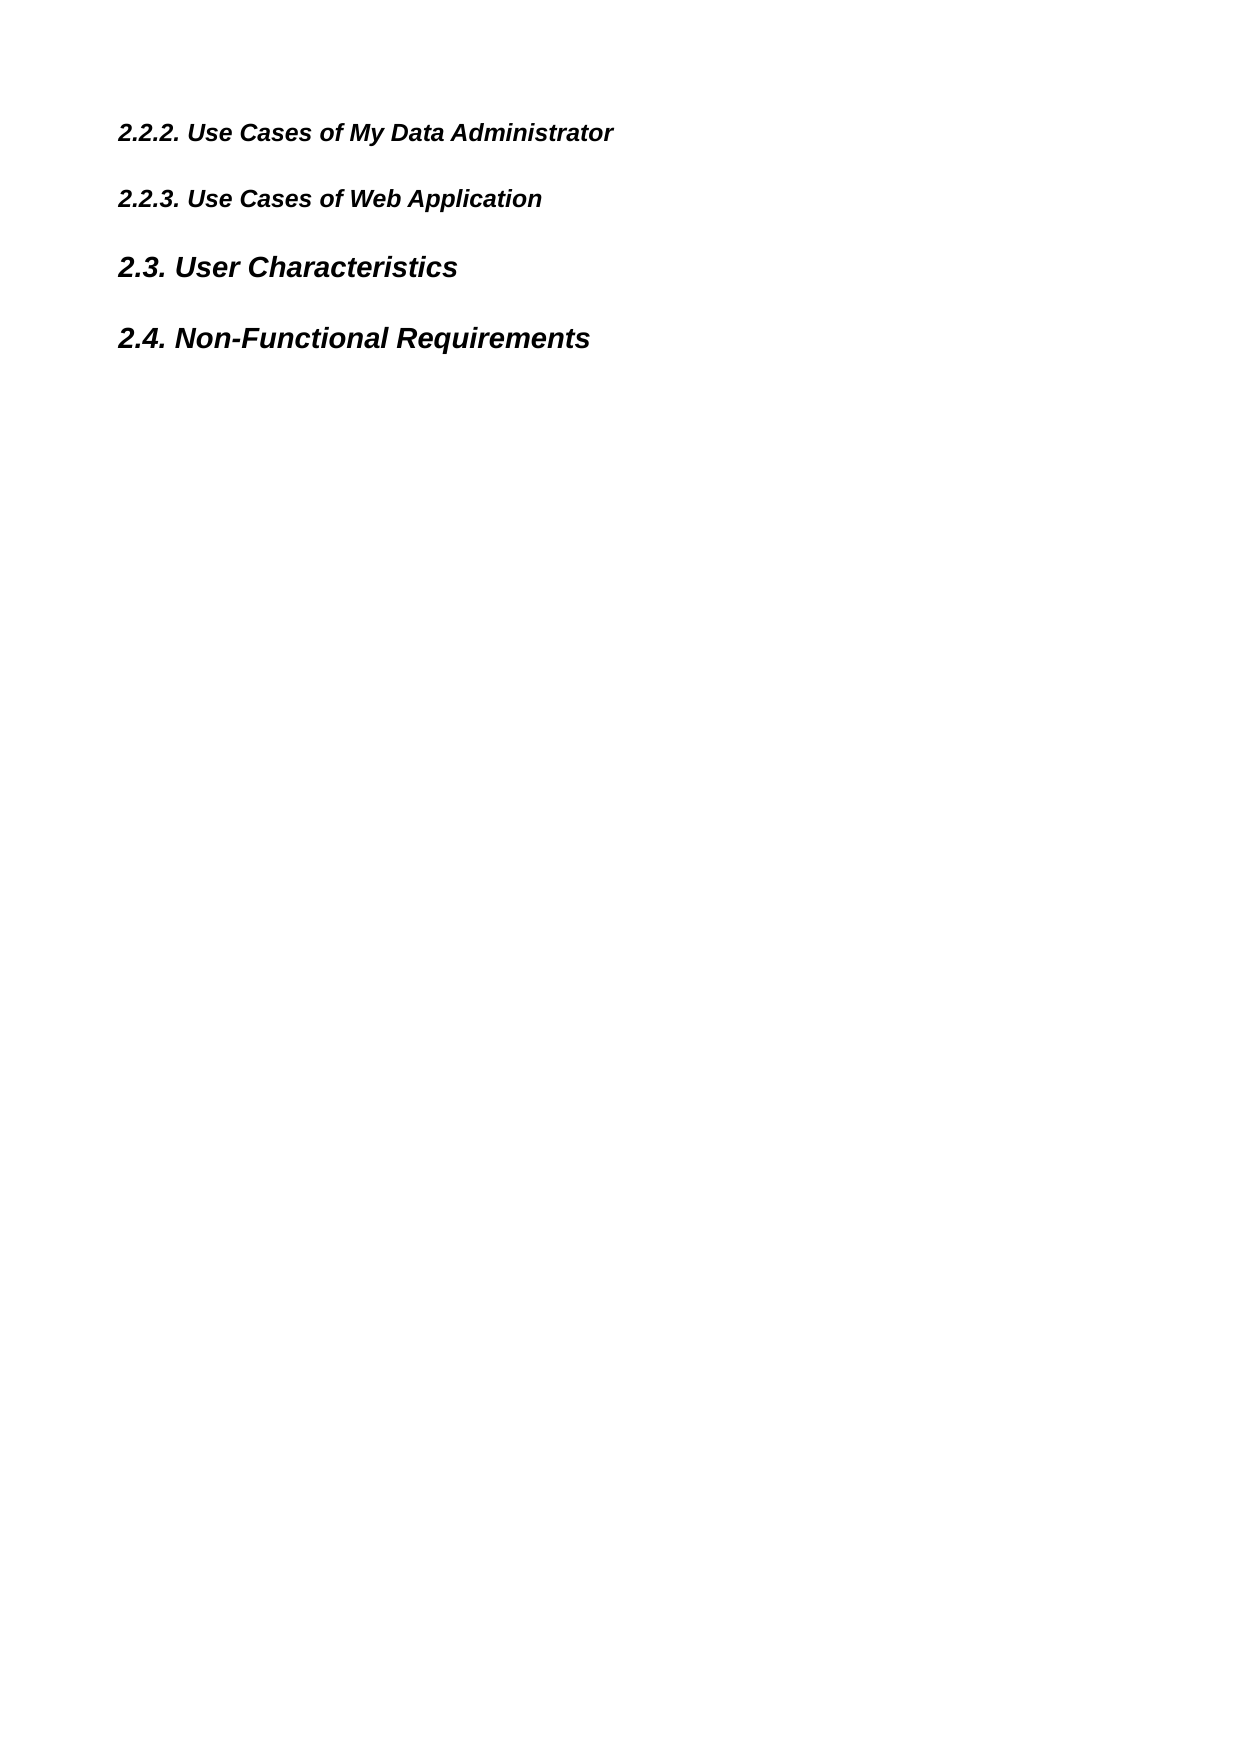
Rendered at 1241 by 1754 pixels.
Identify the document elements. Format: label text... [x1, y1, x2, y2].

subtitle 2.2.3. Use Cases of Web Application [118, 184, 1122, 213]
subtitle 2.2.2. Use Cases of My Data Administrator [118, 118, 1122, 147]
subtitle 2.3. User Characteristics [118, 250, 1122, 284]
subtitle 2.4. Non-Functional Requirements [118, 321, 1122, 355]
